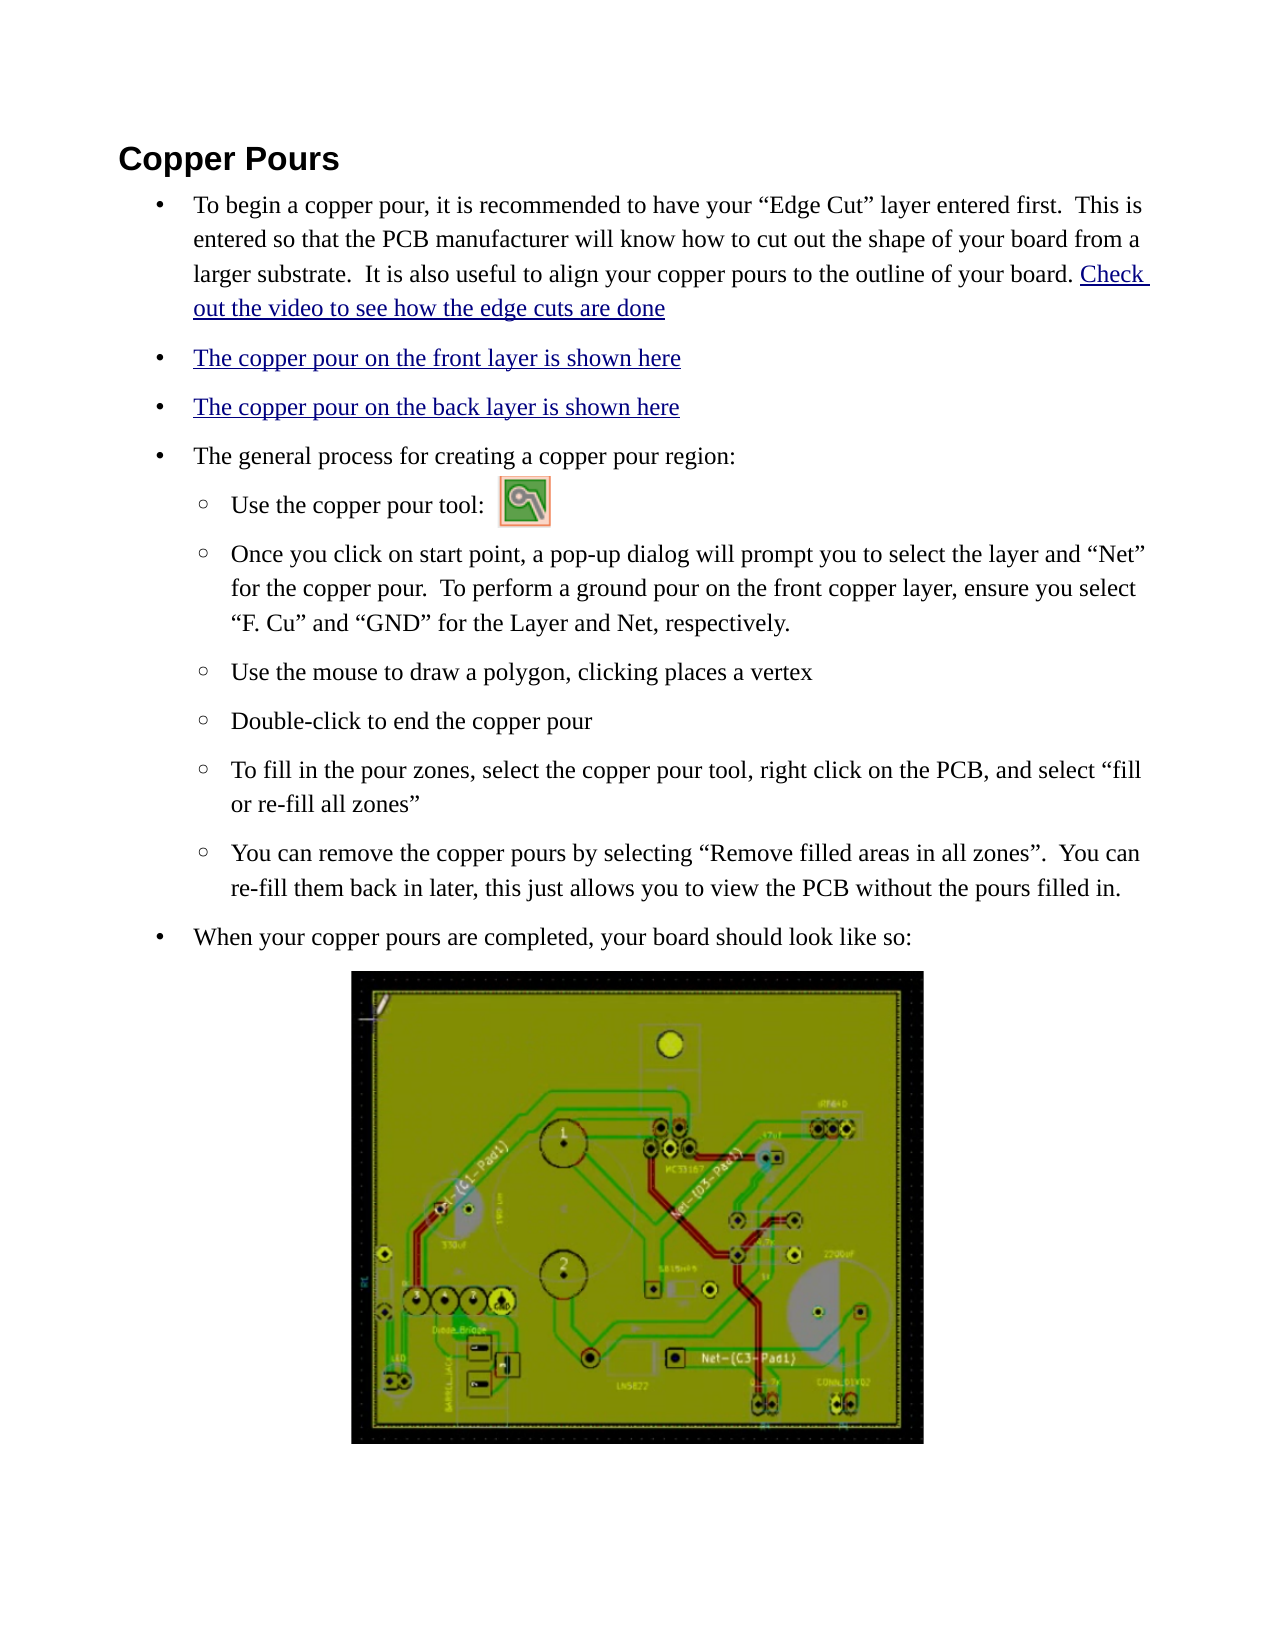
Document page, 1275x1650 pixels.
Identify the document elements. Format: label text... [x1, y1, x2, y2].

list When your copper pours are completed, your board should look like so: [156, 922, 1157, 951]
list To fill in the pour zones, select the copper pour tool, right click on the PCB, and select “fill or re-fill all zones” [193, 755, 1157, 818]
list [551, 490, 1157, 518]
list The general process for creating a copper pour region: [156, 441, 1157, 469]
picture [351, 971, 924, 1444]
list Double-click to end the copper pour [193, 706, 1157, 735]
list Use the copper pour tool: [193, 490, 497, 518]
list The copper pour on the front layer is shown here [156, 343, 1157, 371]
subtitle Copper Pours [118, 139, 1157, 178]
list Once you click on start point, a pop-up dialog will prompt you to select the layer and “Net” for the copper pour. To perform a ground pour on the front copper layer, ensure you select “F. Cu” and “GND” for the Layer and Net, respectively. [193, 539, 1157, 637]
list You can remove the copper pours by selecting “Remove filled areas in all zones”. You can re-fill them back in later, this just allows you to view the PCB without the pours filled in. [193, 838, 1157, 902]
list Use the mouse to draw a polygon, clicking places a vertex [193, 657, 1157, 686]
list The copper pour on the back layer is shown here [156, 392, 1157, 420]
picture [497, 476, 551, 528]
list To begin a copper pour, it is recommended to have your “Edge Cut” layer entered first. This is entered so that the PCB manufacturer will know how to cut out the shape of your board from a larger substrate. It is also useful to align your copper pours to the outline of your board. Check out the video to see how the edge cuts are done [156, 190, 1157, 322]
